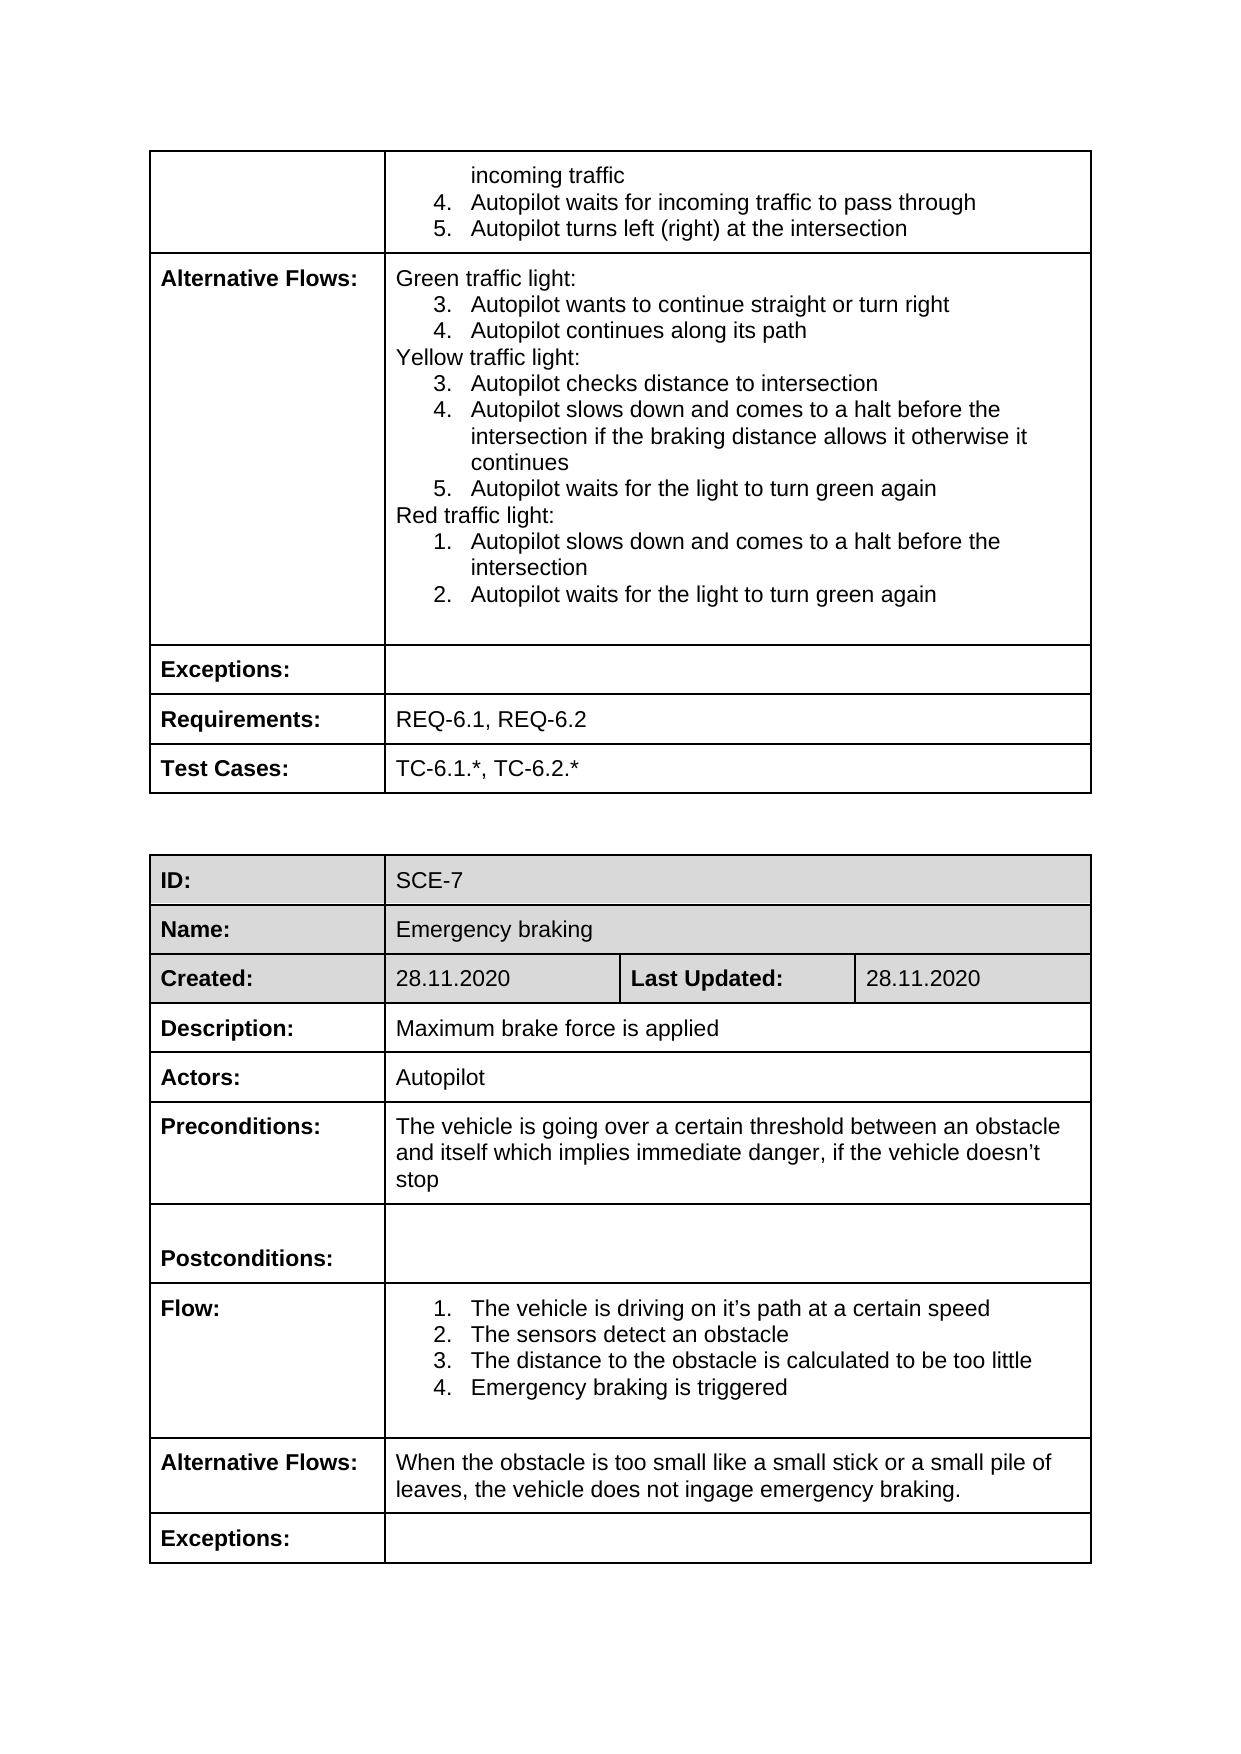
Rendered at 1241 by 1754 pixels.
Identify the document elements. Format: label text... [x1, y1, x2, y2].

table_cell Requirements: [151, 695, 384, 742]
table_cell Preconditions: [151, 1103, 384, 1202]
table_cell The vehicle is driving on it’s path at a certain speed The sensors detect an obstacle The distance to the obstacle is calculated to be too little Emergency braking is triggered [386, 1284, 1090, 1437]
table_cell Flow: [151, 1284, 384, 1437]
table_cell REQ-6.1, REQ-6.2 [386, 695, 1090, 742]
table_header ID: [151, 856, 384, 903]
table_cell Autopilot [386, 1053, 1090, 1101]
table_cell incoming traffic Autopilot waits for incoming traffic to pass through Autopilot turns left (right) at the intersection [386, 152, 1090, 252]
table_cell Description: [151, 1004, 384, 1051]
table_cell Emergency braking [386, 906, 1090, 953]
table_cell [386, 1514, 1090, 1562]
table_cell 28.11.2020 [386, 955, 619, 1002]
table_cell Exceptions: [151, 646, 384, 693]
table_cell Alternative Flows: [151, 1439, 384, 1512]
table_cell 28.11.2020 [856, 955, 1090, 1002]
table_cell When the obstacle is too small like a small stick or a small pile of leaves, the vehicle does not ingage emergency braking. [386, 1439, 1090, 1512]
table_cell Alternative Flows: [151, 254, 384, 644]
table_cell Test Cases: [151, 745, 384, 792]
table_cell [386, 646, 1090, 693]
table_cell Created: [151, 955, 384, 1002]
table_cell [151, 152, 384, 252]
table_cell Name: [151, 906, 384, 953]
table_cell The vehicle is going over a certain threshold between an obstacle and itself which implies immediate danger, if the vehicle doesn’t stop [386, 1103, 1090, 1202]
table_cell Actors: [151, 1053, 384, 1101]
table_cell Last Updated: [621, 955, 854, 1002]
table_cell Exceptions: [151, 1514, 384, 1562]
table_cell TC-6.1.*, TC-6.2.* [386, 745, 1090, 792]
table_header SCE-7 [386, 856, 1090, 903]
table_cell Maximum brake force is applied [386, 1004, 1090, 1051]
table_cell Postconditions: [151, 1205, 384, 1282]
table_cell [386, 1205, 1090, 1282]
table_cell Green traffic light: Autopilot wants to continue straight or turn right Autopilot continues along its path Yellow traffic light: Autopilot checks distance to intersection Autopilot slows down and comes to a halt before the intersection if the braking distance allows it otherwise it continues Autopilot waits for the light to turn green again Red traffic light: Autopilot slows down and comes to a halt before the intersection Autopilot waits for the light to turn green again [386, 254, 1090, 644]
